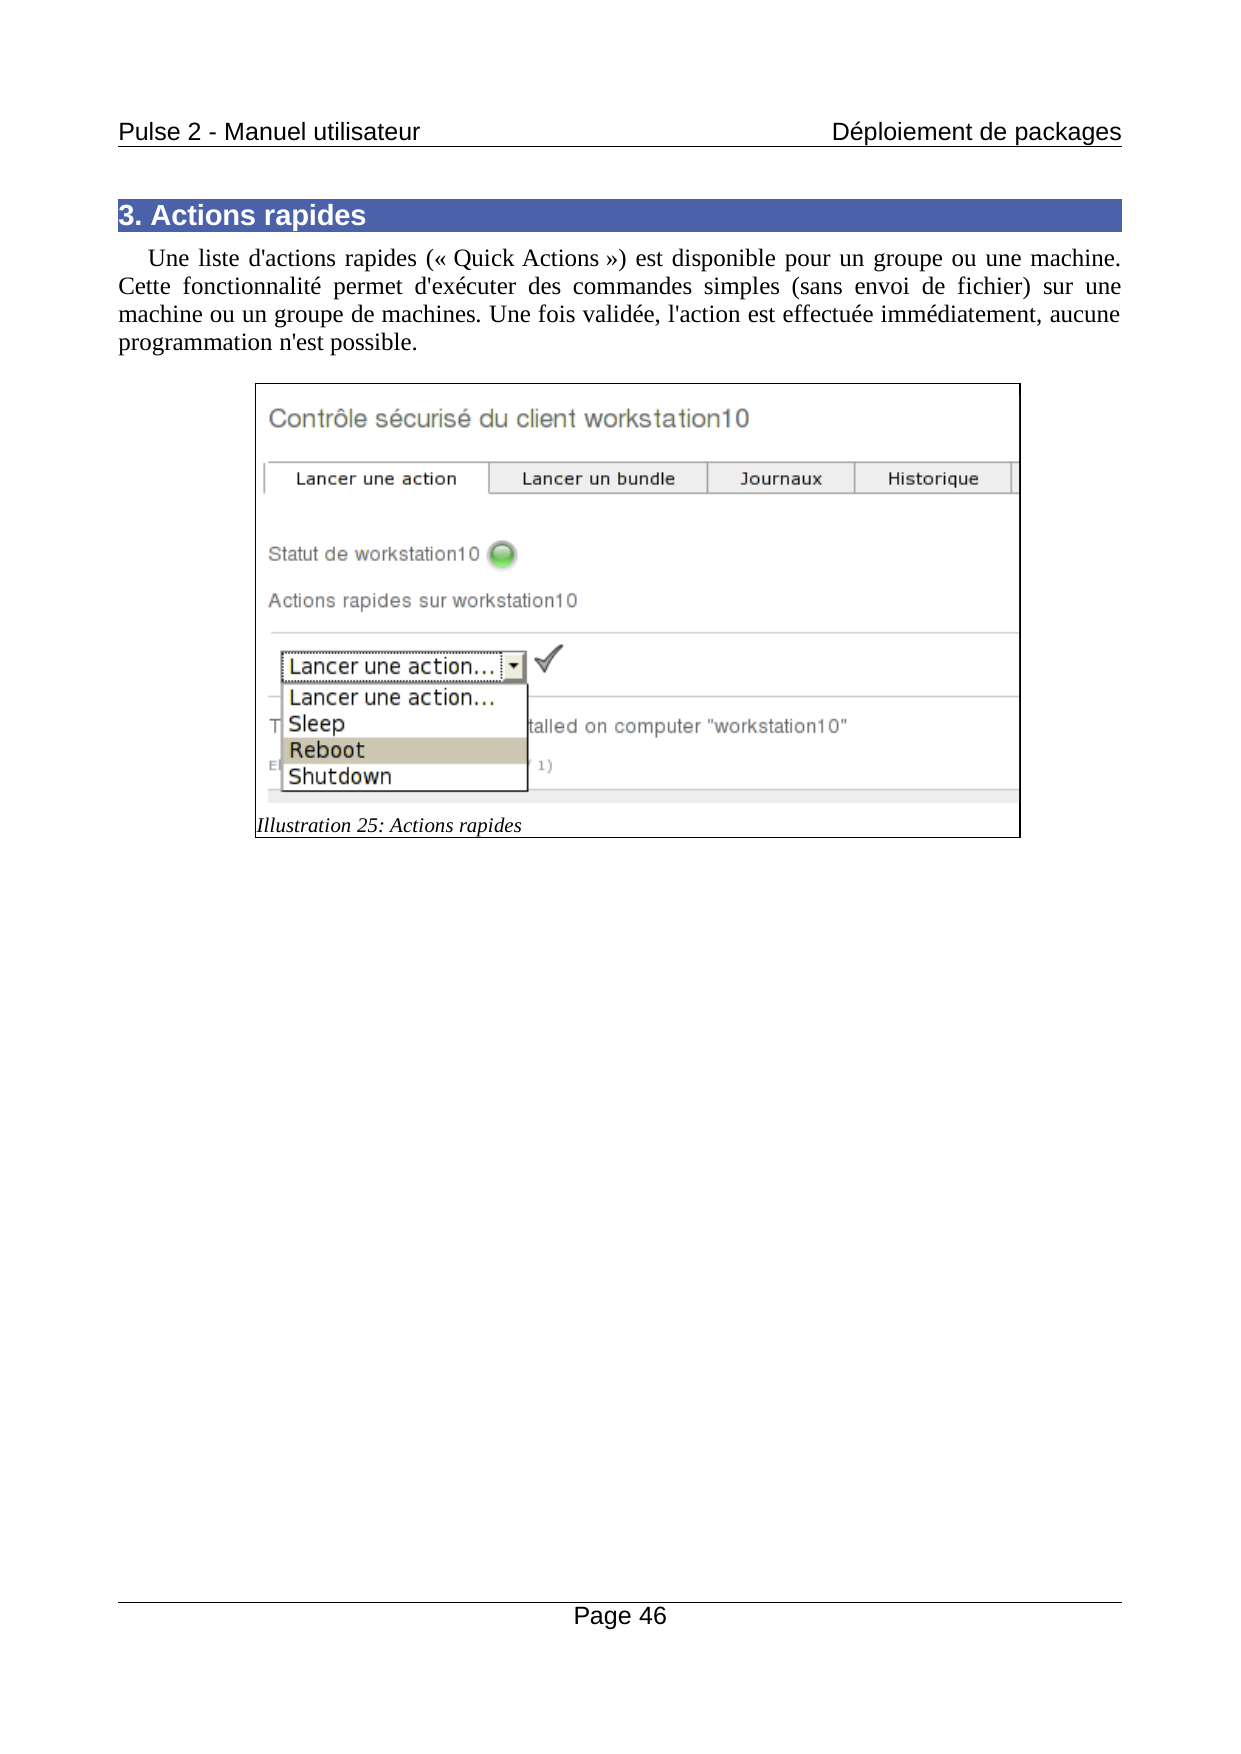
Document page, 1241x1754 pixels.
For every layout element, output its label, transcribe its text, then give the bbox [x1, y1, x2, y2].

text Illustration 25: Actions rapides [256, 803, 1019, 837]
picture [256, 395, 1020, 803]
subtitle Actions rapides [118, 199, 1122, 232]
text Une liste d'actions rapides (« Quick Actions ») est disponible pour un groupe ou une machine. Cette fonctionnalité permet d'exécuter des commandes simples (sans envoi de fichier) sur une machine ou un groupe de machines. Une fois validée, l'action est effectuée immédiatement, aucune programmation n'est possible. [118, 244, 1122, 356]
